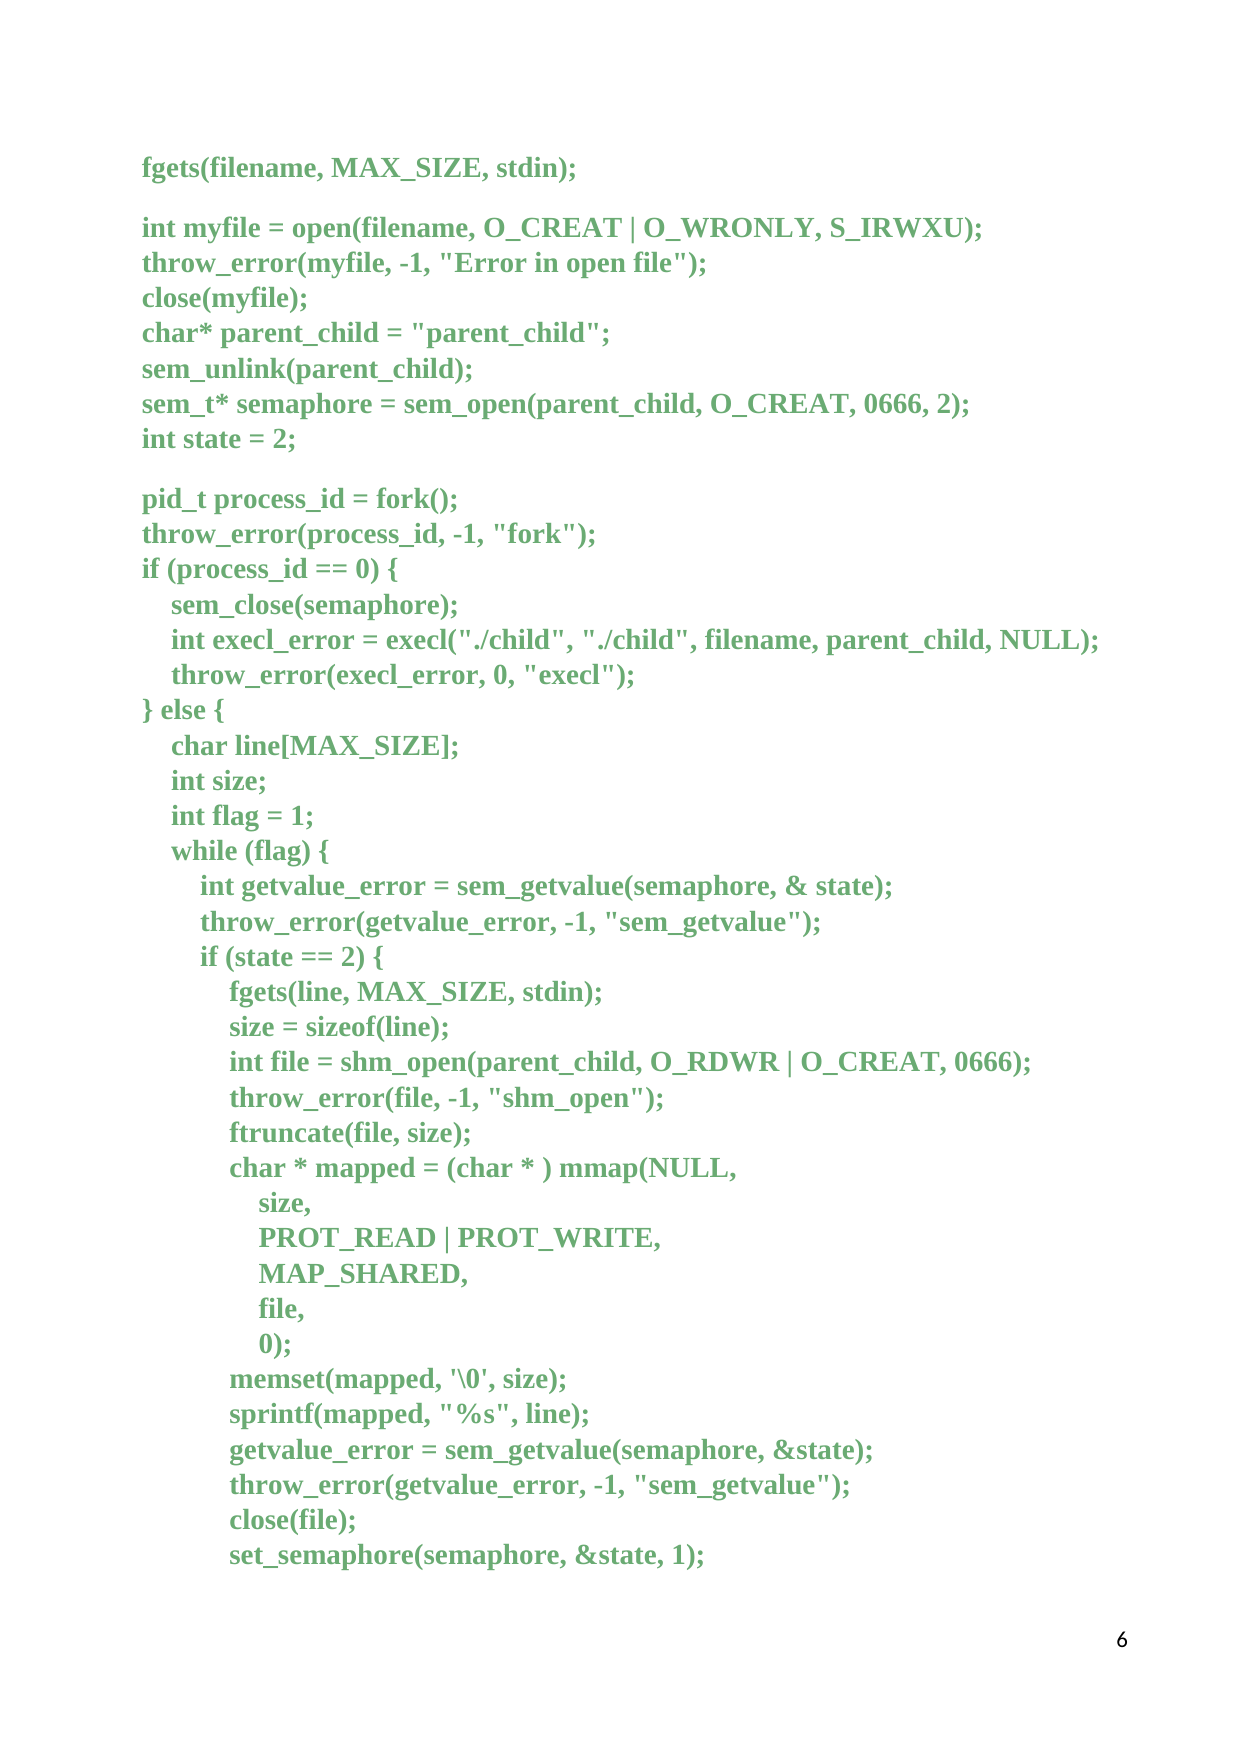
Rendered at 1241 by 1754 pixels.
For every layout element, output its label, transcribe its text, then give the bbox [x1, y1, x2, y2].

text size = sizeof(line); [112, 1009, 1128, 1043]
text char * mapped = (char * ) mmap(NULL, [112, 1150, 1128, 1184]
text throw_error(getvalue_error, -1, "sem_getvalue"); [112, 1467, 1128, 1501]
text int execl_error = execl("./child", "./child", filename, parent_child, NULL); [112, 622, 1128, 656]
text throw_error(getvalue_error, -1, "sem_getvalue"); [112, 904, 1128, 937]
text int getvalue_error = sem_getvalue(semaphore, & state); [112, 868, 1128, 902]
text char* parent_child = "parent_child"; [112, 316, 1128, 349]
text 0); [112, 1326, 1128, 1360]
text ftruncate(file, size); [112, 1115, 1128, 1148]
text PROT_READ | PROT_WRITE, [112, 1221, 1128, 1254]
text close(file); [112, 1502, 1128, 1536]
text file, [112, 1291, 1128, 1324]
text while (flag) { [112, 833, 1128, 867]
text throw_error(file, -1, "shm_open"); [112, 1080, 1128, 1113]
text int flag = 1; [112, 798, 1128, 832]
text getvalue_error = sem_getvalue(semaphore, &state); [112, 1432, 1128, 1465]
text MAP_SHARED, [112, 1256, 1128, 1289]
text int file = shm_open(parent_child, O_RDWR | O_CREAT, 0666); [112, 1044, 1128, 1078]
text int state = 2; [112, 421, 1128, 455]
text sprintf(mapped, "%s", line); [112, 1397, 1128, 1430]
text int size; [112, 763, 1128, 796]
text throw_error(execl_error, 0, "execl"); [112, 657, 1128, 691]
text close(myfile); [112, 280, 1128, 314]
text throw_error(myfile, -1, "Error in open file"); [112, 245, 1128, 279]
text int myfile = open(filename, O_CREAT | O_WRONLY, S_IRWXU); [112, 210, 1128, 243]
text } else { [112, 692, 1128, 726]
text sem_t* semaphore = sem_open(parent_child, O_CREAT, 0666, 2); [112, 386, 1128, 419]
text sem_unlink(parent_child); [112, 351, 1128, 384]
text memset(mapped, '\0', size); [112, 1361, 1128, 1395]
text fgets(filename, MAX_SIZE, stdin); [112, 150, 1128, 183]
text fgets(line, MAX_SIZE, stdin); [112, 974, 1128, 1008]
text char line[MAX_SIZE]; [112, 728, 1128, 761]
text pid_t process_id = fork(); [112, 481, 1128, 515]
text throw_error(process_id, -1, "fork"); [112, 516, 1128, 550]
text if (state == 2) { [112, 939, 1128, 972]
text set_semaphore(semaphore, &state, 1); [112, 1537, 1128, 1571]
text size, [112, 1185, 1128, 1219]
text if (process_id == 0) { [112, 552, 1128, 585]
text sem_close(semaphore); [112, 587, 1128, 620]
